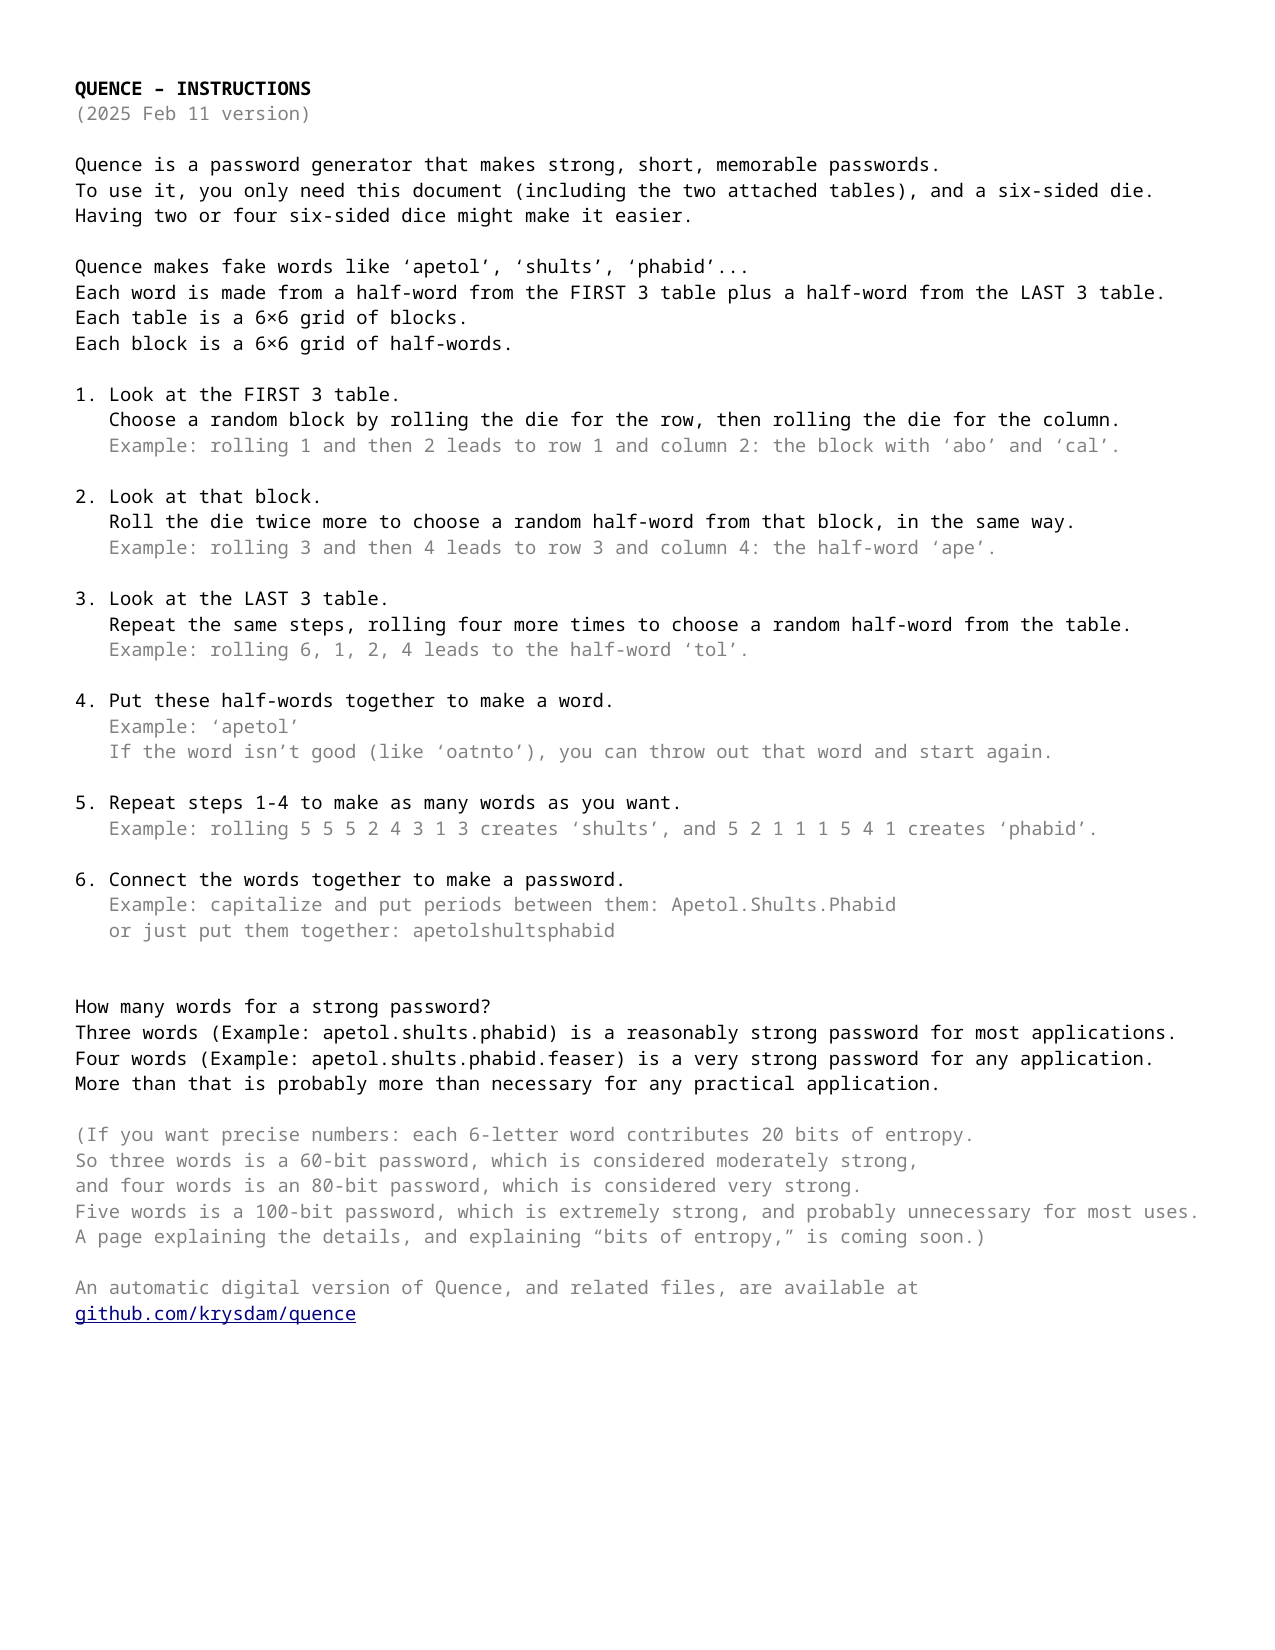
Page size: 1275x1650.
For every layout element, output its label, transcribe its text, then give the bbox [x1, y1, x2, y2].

text 1. Look at the FIRST 3 table. Choose a random block by rolling the die for the row, then rolling the die for the column. [75, 381, 1200, 432]
text 2. Look at that block. Roll the die twice more to choose a random half-word from that block, in the same way. [75, 483, 1200, 534]
text Each word is made from a half-word from the FIRST 3 table plus a half-word from the LAST 3 table. [75, 279, 1200, 305]
text Example: ‘apetol’ If the word isn’t good (like ‘oatnto’), you can throw out that word and start again. [75, 713, 1200, 764]
text Five words is a 100-bit password, which is extremely strong, and probably unnecessary for most uses. [75, 1198, 1200, 1223]
text Example: rolling 1 and then 2 leads to row 1 and column 2: the block with ‘abo’ and ‘cal’. [75, 432, 1200, 458]
text Example: rolling 6, 1, 2, 4 leads to the half-word ‘tol’. [75, 636, 1200, 662]
text 5. Repeat steps 1-4 to make as many words as you want. Example: rolling 5 5 5 2 4 3 1 3 creates ‘shults’, and 5 2 1 1 1 5 4 1 creates ‘phabid’. [75, 789, 1200, 841]
text 4. Put these half-words together to make a word. [75, 687, 1200, 713]
text 6. Connect the words together to make a password. [75, 866, 1200, 892]
text Each table is a 6×6 grid of blocks. [75, 305, 1200, 330]
text (If you want precise numbers: each 6-letter word contributes 20 bits of entropy. [75, 1121, 1200, 1147]
text (2025 Feb 11 version) [75, 101, 1200, 126]
text Example: capitalize and put periods between them: Apetol.Shults.Phabid or just put them together: apetolshultsphabid [75, 892, 1200, 943]
text Quence is a password generator that makes strong, short, memorable passwords. [75, 152, 1200, 177]
text An automatic digital version of Quence, and related files, are available at github.com/krysdam/quence [75, 1274, 1200, 1326]
text Having two or four six-sided dice might make it easier. [75, 203, 1200, 228]
text How many words for a strong password? [75, 994, 1200, 1019]
text Four words (Example: apetol.shults.phabid.feaser) is a very strong password for any application. [75, 1045, 1200, 1070]
text Example: rolling 3 and then 4 leads to row 3 and column 4: the half-word ‘ape’. [75, 534, 1200, 560]
text To use it, you only need this document (including the two attached tables), and a six-sided die. [75, 177, 1200, 203]
text A page explaining the details, and explaining “bits of entropy,” is coming soon.) [75, 1223, 1200, 1249]
text 3. Look at the LAST 3 table. Repeat the same steps, rolling four more times to choose a random half-word from the table. [75, 585, 1200, 636]
text Each block is a 6×6 grid of half-words. [75, 330, 1200, 356]
text and four words is an 80-bit password, which is considered very strong. [75, 1172, 1200, 1198]
text So three words is a 60-bit password, which is considered moderately strong, [75, 1147, 1200, 1172]
text More than that is probably more than necessary for any practical application. [75, 1070, 1200, 1096]
text Quence makes fake words like ‘apetol’, ‘shults’, ‘phabid’... [75, 254, 1200, 279]
text Three words (Example: apetol.shults.phabid) is a reasonably strong password for most applications. [75, 1019, 1200, 1045]
text QUENCE – INSTRUCTIONS [75, 75, 1200, 101]
